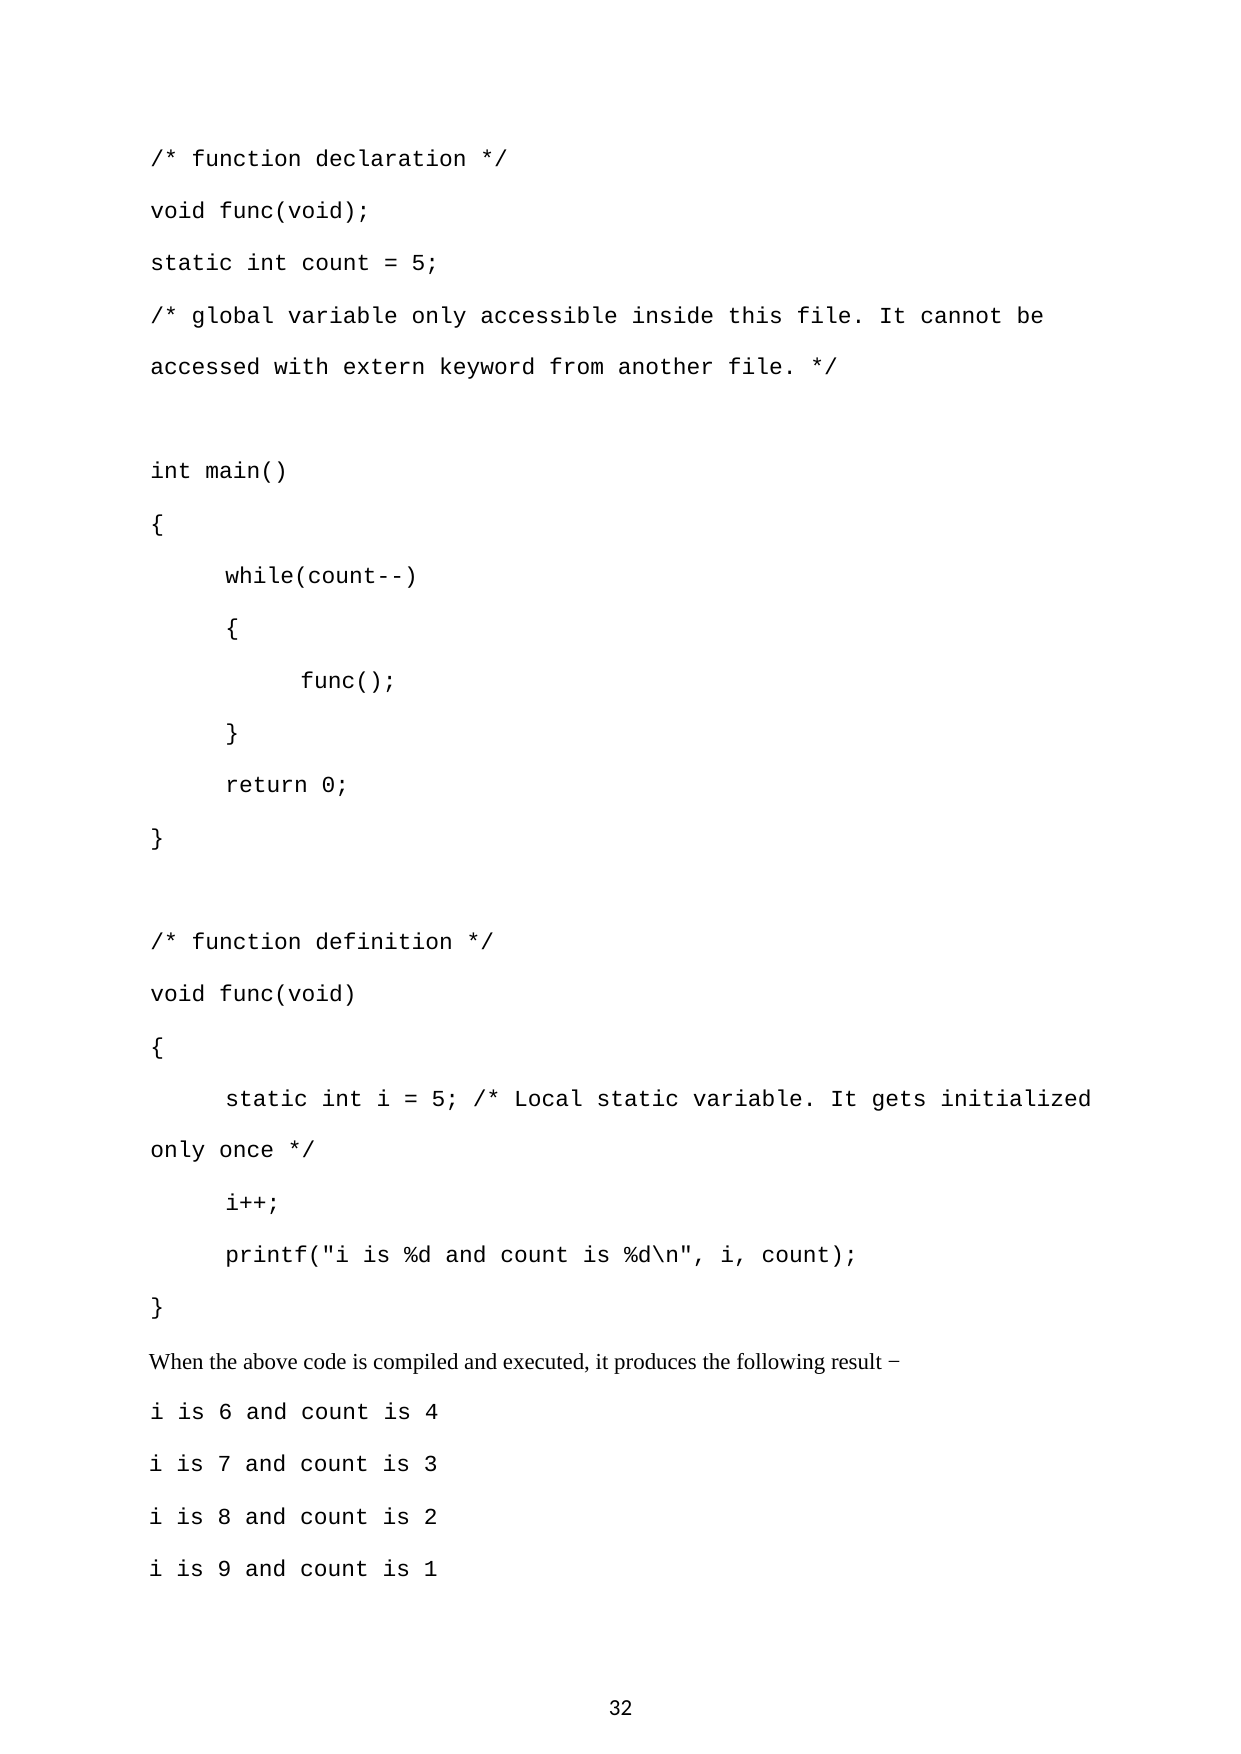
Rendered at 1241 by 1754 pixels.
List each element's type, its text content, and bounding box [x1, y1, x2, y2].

text { [150, 512, 1096, 538]
text printf("i is %d and count is %d\n", i, count); [150, 1243, 1096, 1269]
text /* function definition */ [150, 931, 1096, 956]
text When the above code is compiled and executed, it produces the following result − i is 6 and count is 4 [149, 1348, 902, 1426]
text i++; [150, 1191, 1096, 1217]
text /* global variable only accessible inside this file. It cannot be accessed with extern keyword from another file. */ [150, 304, 1096, 381]
text static int count = 5; [150, 252, 1096, 278]
text return 0; [150, 774, 1096, 799]
text { [150, 1035, 1096, 1061]
text while(count--) [150, 564, 1096, 590]
text i is 8 and count is 2 [149, 1505, 902, 1531]
text i is 9 and count is 1 [149, 1558, 902, 1584]
text void func(void) [150, 983, 1096, 1009]
text static int i = 5; /* Local static variable. It gets initialized only once */ [150, 1087, 1096, 1165]
text i is 7 and count is 3 [149, 1453, 902, 1479]
text } [150, 826, 1096, 852]
text void func(void); [150, 199, 1096, 225]
text } [150, 721, 1096, 747]
text } [150, 1296, 1096, 1322]
text func(); [150, 669, 1096, 695]
text int main() [150, 460, 1096, 486]
text { [150, 617, 1096, 643]
text /* function declaration */ [150, 147, 1096, 173]
